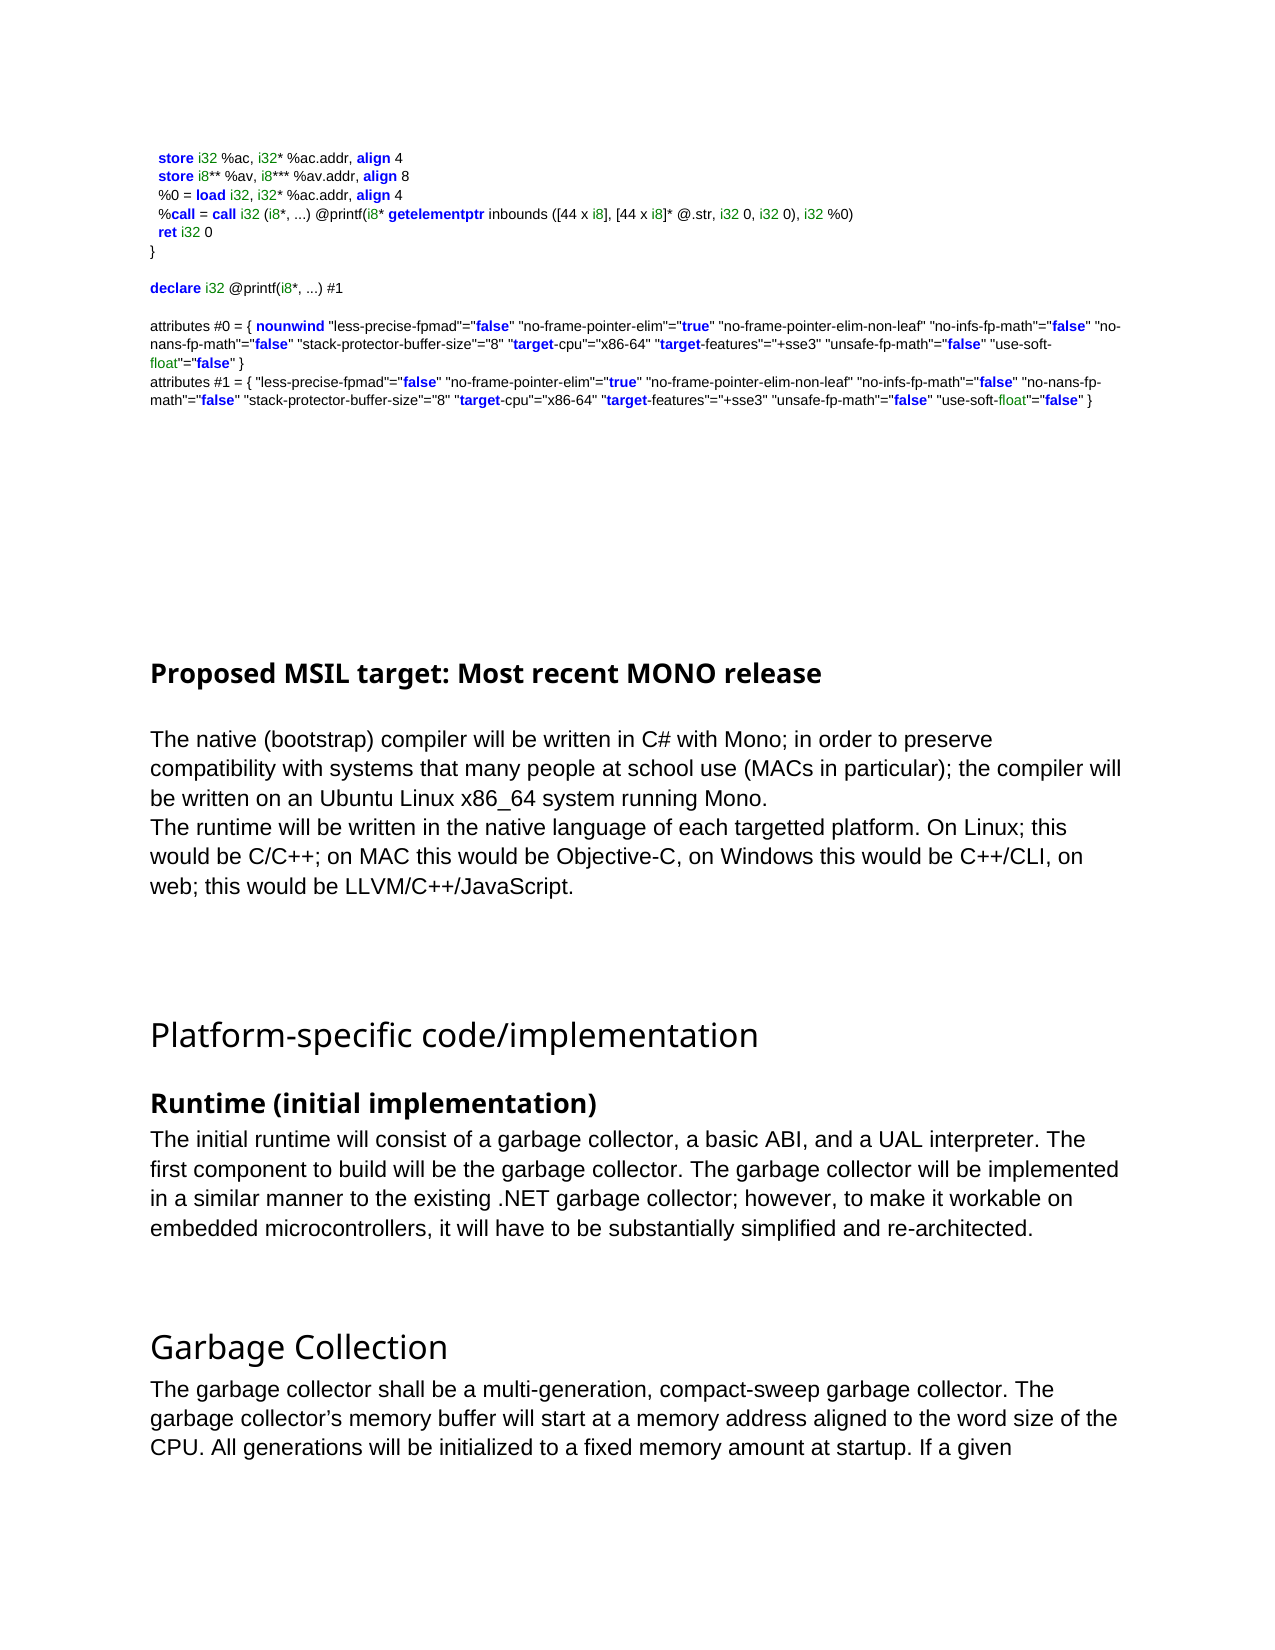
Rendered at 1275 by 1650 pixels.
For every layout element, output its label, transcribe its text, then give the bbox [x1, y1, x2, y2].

subtitle Platform-specific code/implementation [150, 1012, 1125, 1057]
text The garbage collector shall be a multi-generation, compact-sweep garbage collector. The garbage collector’s memory buffer will start at a memory address aligned to the word size of the CPU. All generations will be initialized to a fixed memory amount at startup. If a given [150, 1376, 1125, 1461]
subtitle Runtime (initial implementation) [150, 1085, 1125, 1122]
text The native (bootstrap) compiler will be written in C# with Mono; in order to preserve compatibility with systems that many people at school use (MACs in particular); the compiler will be written on an Ubuntu Linux x86_64 system running Mono. [150, 726, 1125, 811]
text The runtime will be written in the native language of each targetted platform. On Linux; this would be C/C++; on MAC this would be Objective-C, on Windows this would be C++/CLI, on web; this would be LLVM/C++/JavaScript. [150, 814, 1125, 899]
subtitle Garbage Collection [150, 1324, 1125, 1369]
subtitle Proposed MSIL target: Most recent MONO release [150, 655, 1125, 692]
text store i32 %ac, i32* %ac.addr, align 4 store i8** %av, i8*** %av.addr, align 8 %0 = load i32, i32* %ac.addr, align 4 %call = call i32 (i8*, ...) @printf(i8* getelementptr inbounds ([44 x i8], [44 x i8]* @.str, i32 0, i32 0), i32 %0) ret i32 0 } declare i32 @printf(i8*, ...) #1 attributes #0 = { nounwind "less-precise-fpmad"="false" "no-frame-pointer-elim"="true" "no-frame-pointer-elim-non-leaf" "no-infs-fp-math"="false" "no-nans-fp-math"="false" "stack-protector-buffer-size"="8" "target-cpu"="x86-64" "target-features"="+sse3" "unsafe-fp-math"="false" "use-soft-float"="false" } attributes #1 = { "less-precise-fpmad"="false" "no-frame-pointer-elim"="true" "no-frame-pointer-elim-non-leaf" "no-infs-fp-math"="false" "no-nans-fp-math"="false" "stack-protector-buffer-size"="8" "target-cpu"="x86-64" "target-features"="+sse3" "unsafe-fp-math"="false" "use-soft-float"="false" } [150, 150, 1125, 438]
text The initial runtime will consist of a garbage collector, a basic ABI, and a UAL interpreter. The first component to build will be the garbage collector. The garbage collector will be implemented in a similar manner to the existing .NET garbage collector; however, to make it workable on embedded microcontrollers, it will have to be substantially simplified and re-architected. [150, 1127, 1125, 1241]
